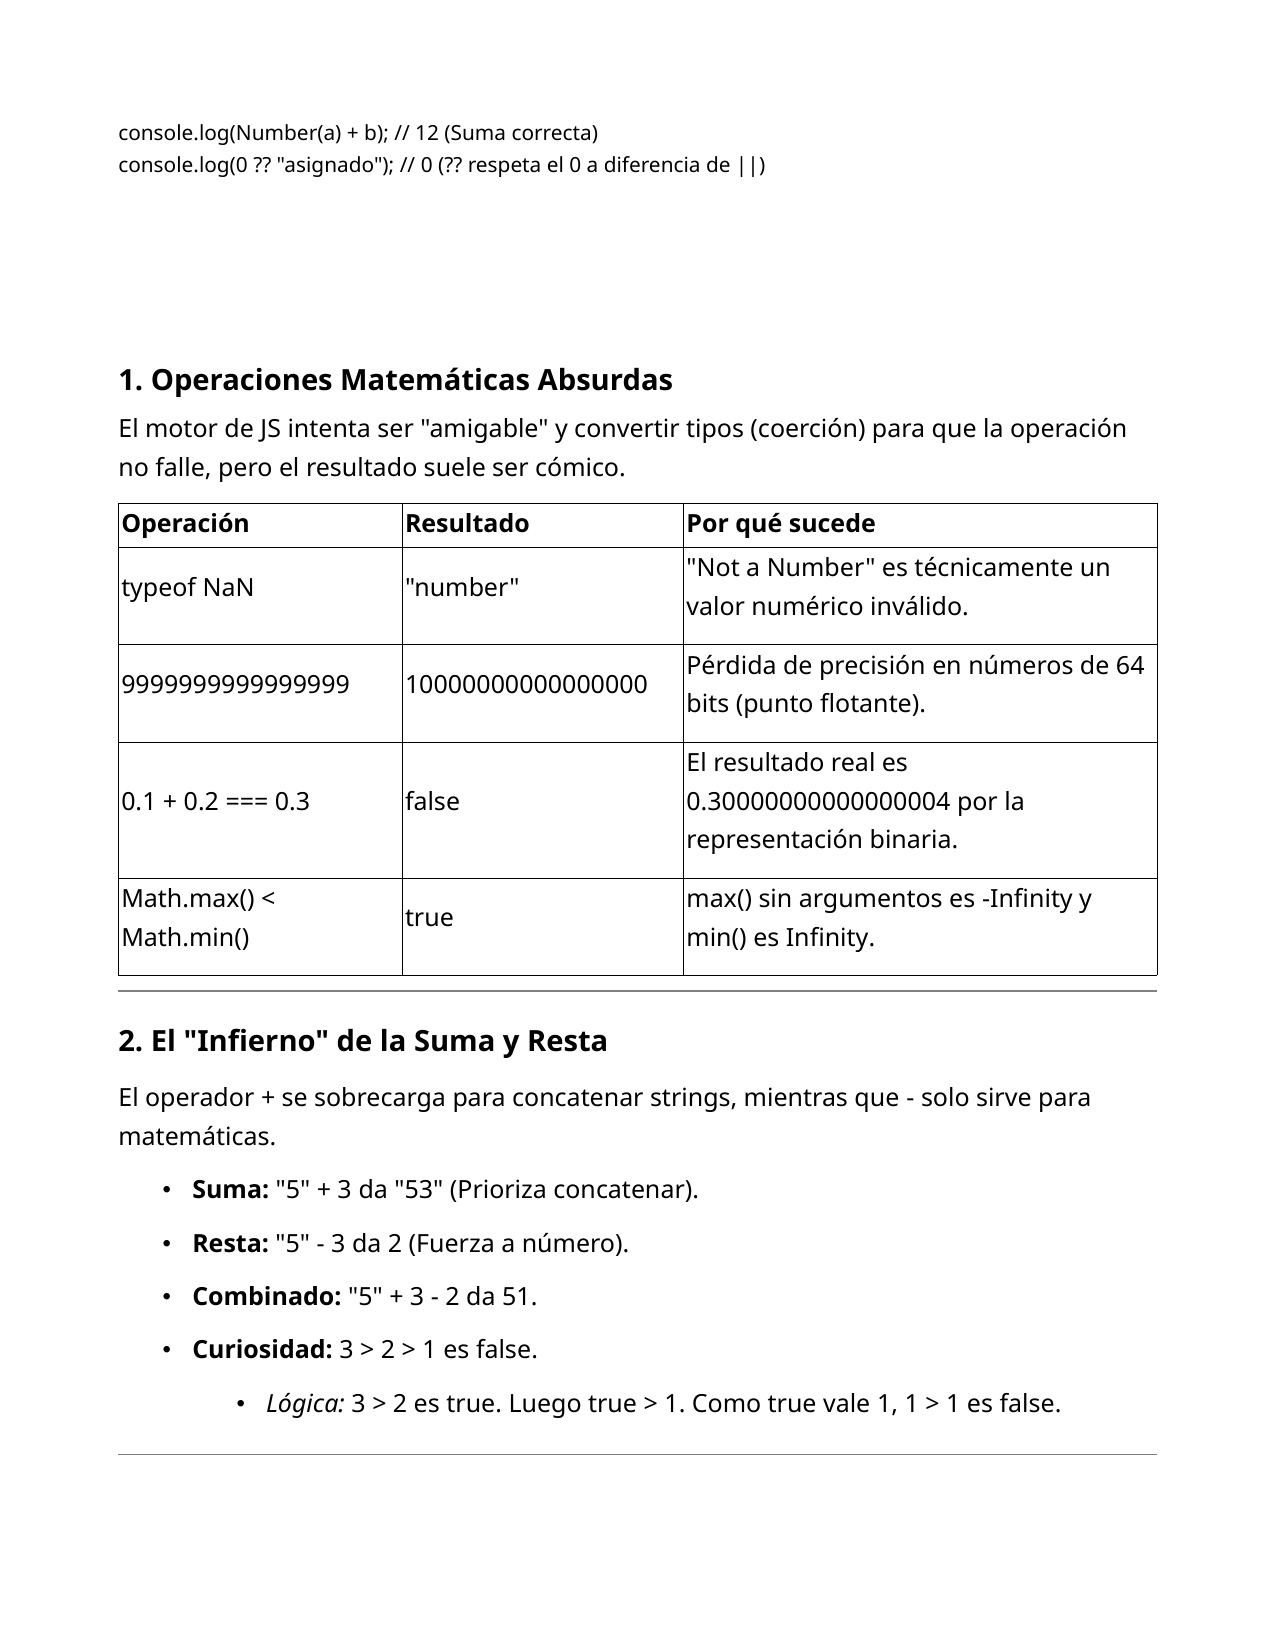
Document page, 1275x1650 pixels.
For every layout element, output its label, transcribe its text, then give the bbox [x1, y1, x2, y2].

table_cell "number" [403, 548, 683, 644]
table_cell max() sin argumentos es -Infinity y min() es Infinity. [684, 879, 1157, 975]
table_cell 0.1 + 0.2 === 0.3 [119, 743, 402, 878]
list Lógica: 3 > 2 es true. Luego true > 1. Como true vale 1, 1 > 1 es false. [236, 1385, 1157, 1419]
text console.log(0 ?? "asignado"); // 0 (?? respeta el 0 a diferencia de ||) [118, 151, 1157, 179]
table_cell Math.max() < Math.min() [119, 879, 402, 975]
table_cell 10000000000000000 [403, 645, 683, 742]
table_cell typeof NaN [119, 548, 402, 644]
table_cell 9999999999999999 [119, 645, 402, 742]
list Resta: "5" - 3 da 2 (Fuerza a número). [162, 1225, 1157, 1259]
table_header Operación [119, 504, 402, 547]
text El operador + se sobrecarga para concatenar strings, mientras que - solo sirve para matemáticas. [118, 1080, 1157, 1153]
text console.log(Number(a) + b); // 12 (Suma correcta) [118, 118, 1157, 147]
subtitle 2. El "Infierno" de la Suma y Resta [118, 1020, 1157, 1060]
list Curiosidad: 3 > 2 > 1 es false. [162, 1332, 1157, 1366]
list Combinado: "5" + 3 - 2 da 51. [162, 1279, 1157, 1313]
list Suma: "5" + 3 da "53" (Prioriza concatenar). [162, 1172, 1157, 1206]
table_cell El resultado real es 0.30000000000000004 por la representación binaria. [684, 743, 1157, 878]
table_cell true [403, 879, 683, 975]
table_cell Pérdida de precisión en números de 64 bits (punto flotante). [684, 645, 1157, 742]
table_cell "Not a Number" es técnicamente un valor numérico inválido. [684, 548, 1157, 644]
table_header Por qué sucede [684, 504, 1157, 547]
text El motor de JS intenta ser "amigable" y convertir tipos (coerción) para que la operación no falle, pero el resultado suele ser cómico. [118, 411, 1157, 484]
table_header Resultado [403, 504, 683, 547]
subtitle 1. Operaciones Matemáticas Absurdas [118, 359, 1157, 398]
table_cell false [403, 743, 683, 878]
